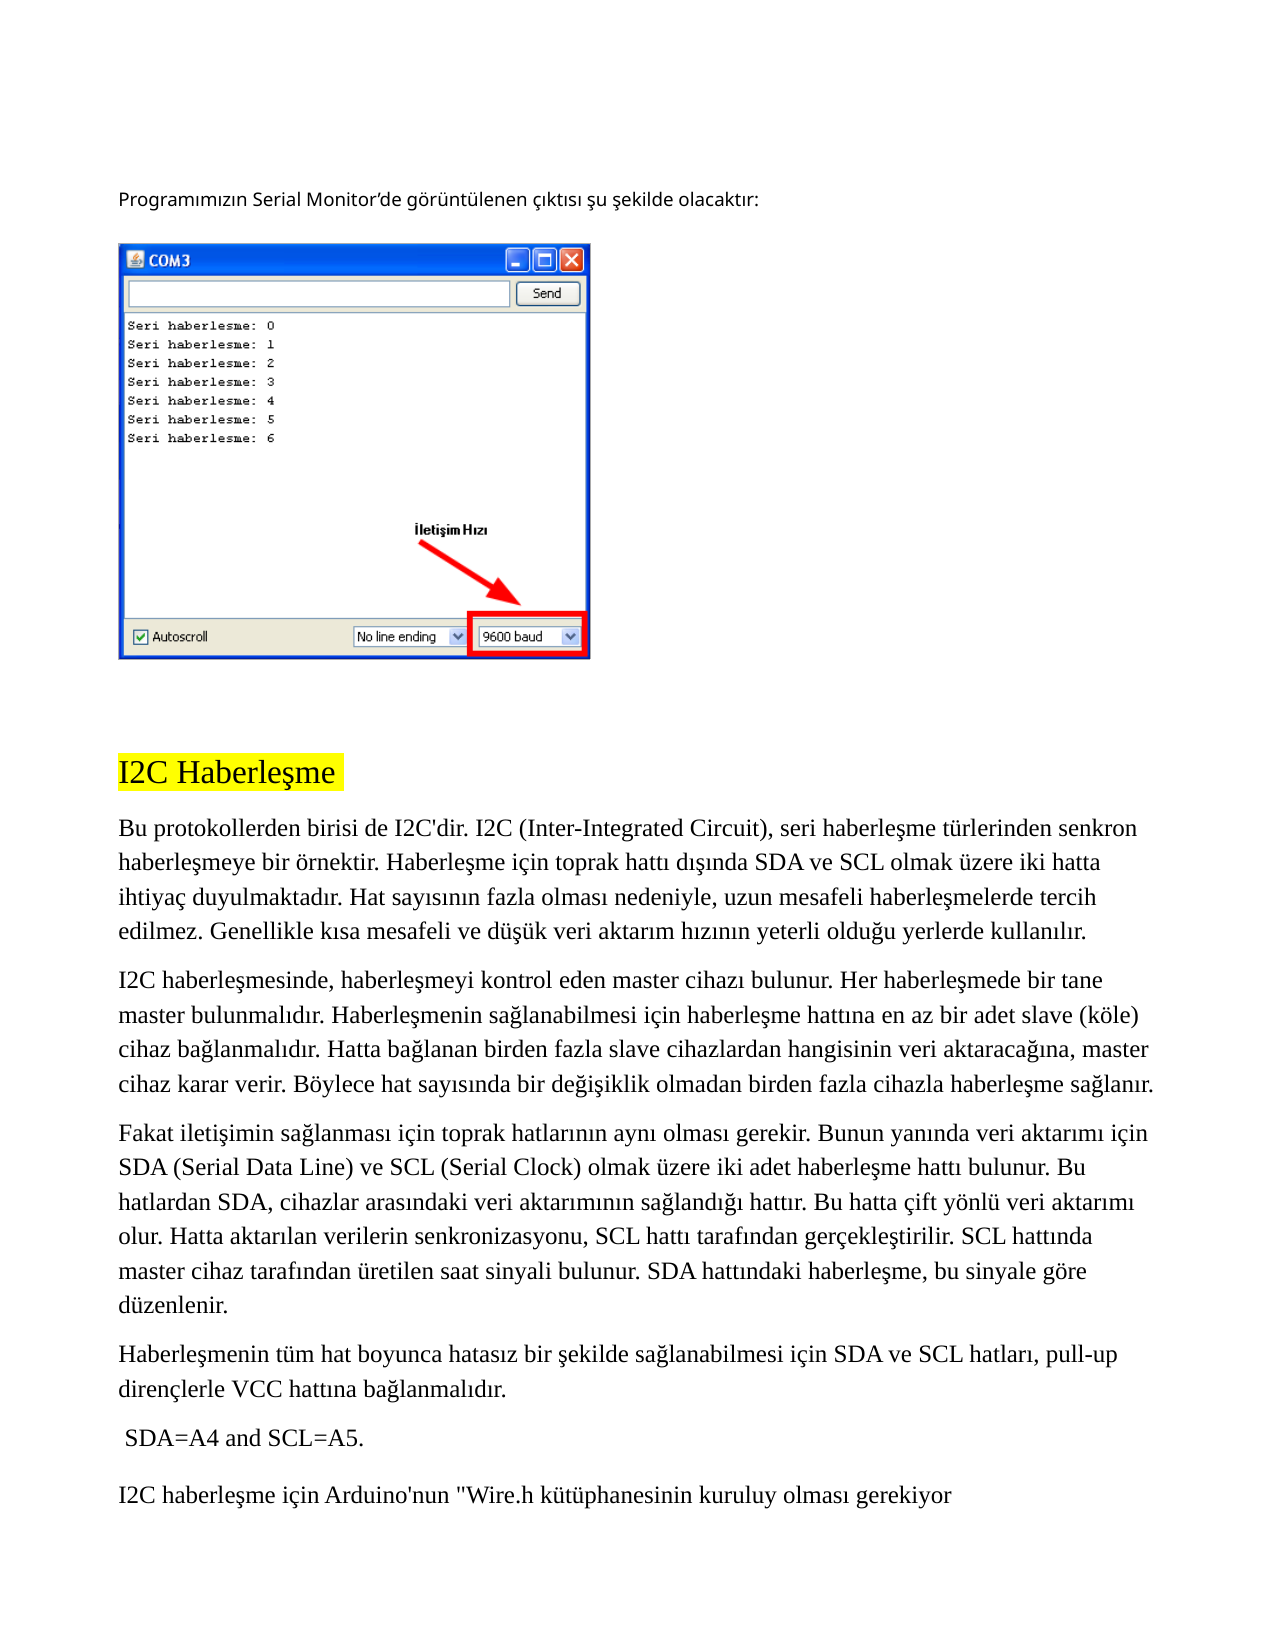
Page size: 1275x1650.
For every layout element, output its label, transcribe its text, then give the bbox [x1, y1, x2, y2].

text I2C haberleşmesinde, haberleşmeyi kontrol eden master cihazı bulunur. Her haberleşmede bir tane master bulunmalıdır. Haberleşmenin sağlanabilmesi için haberleşme hattına en az bir adet slave (köle) cihaz bağlanmalıdır. Hatta bağlanan birden fazla slave cihazlardan hangisinin veri aktaracağına, master cihaz karar verir. Böylece hat sayısında bir değişiklik olmadan birden fazla cihazla haberleşme sağlanır. [118, 966, 1157, 1098]
text I2C haberleşme için Arduino'nun "Wire.h kütüphanesinin kuruluy olması gerekiyor [118, 1481, 1157, 1509]
text I2C Haberleşme [118, 752, 1157, 791]
text Haberleşmenin tüm hat boyunca hatasız bir şekilde sağlanabilmesi için SDA ve SCL hatları, pull-up dirençlerle VCC hattına bağlanmalıdır. [118, 1339, 1157, 1403]
text Bu protokollerden birisi de I2C'dir. I2C (Inter-Integrated Circuit), seri haberleşme türlerinden senkron haberleşmeye bir örnektir. Haberleşme için toprak hattı dışında SDA ve SCL olmak üzere iki hatta ihtiyaç duyulmaktadır. Hat sayısının fazla olması nedeniyle, uzun mesafeli haberleşmelerde tercih edilmez. Genellikle kısa mesafeli ve düşük veri aktarım hızının yeterli olduğu yerlerde kullanılır. [118, 813, 1157, 945]
picture [119, 244, 590, 659]
text SDA=A4 and SCL=A5. [118, 1423, 1157, 1452]
text Programımızın Serial Monitor’de görüntülenen çıktısı şu şekilde olacaktır: [118, 181, 1157, 212]
text Fakat iletişimin sağlanması için toprak hatlarının aynı olması gerekir. Bunun yanında veri aktarımı için SDA (Serial Data Line) ve SCL (Serial Clock) olmak üzere iki adet haberleşme hattı bulunur. Bu hatlardan SDA, cihazlar arasındaki veri aktarımının sağlandığı hattır. Bu hatta çift yönlü veri aktarımı olur. Hatta aktarılan verilerin senkronizasyonu, SCL hattı tarafından gerçekleştirilir. SCL hattında master cihaz tarafından üretilen saat sinyali bulunur. SDA hattındaki haberleşme, bu sinyale göre düzenlenir. [118, 1118, 1157, 1319]
